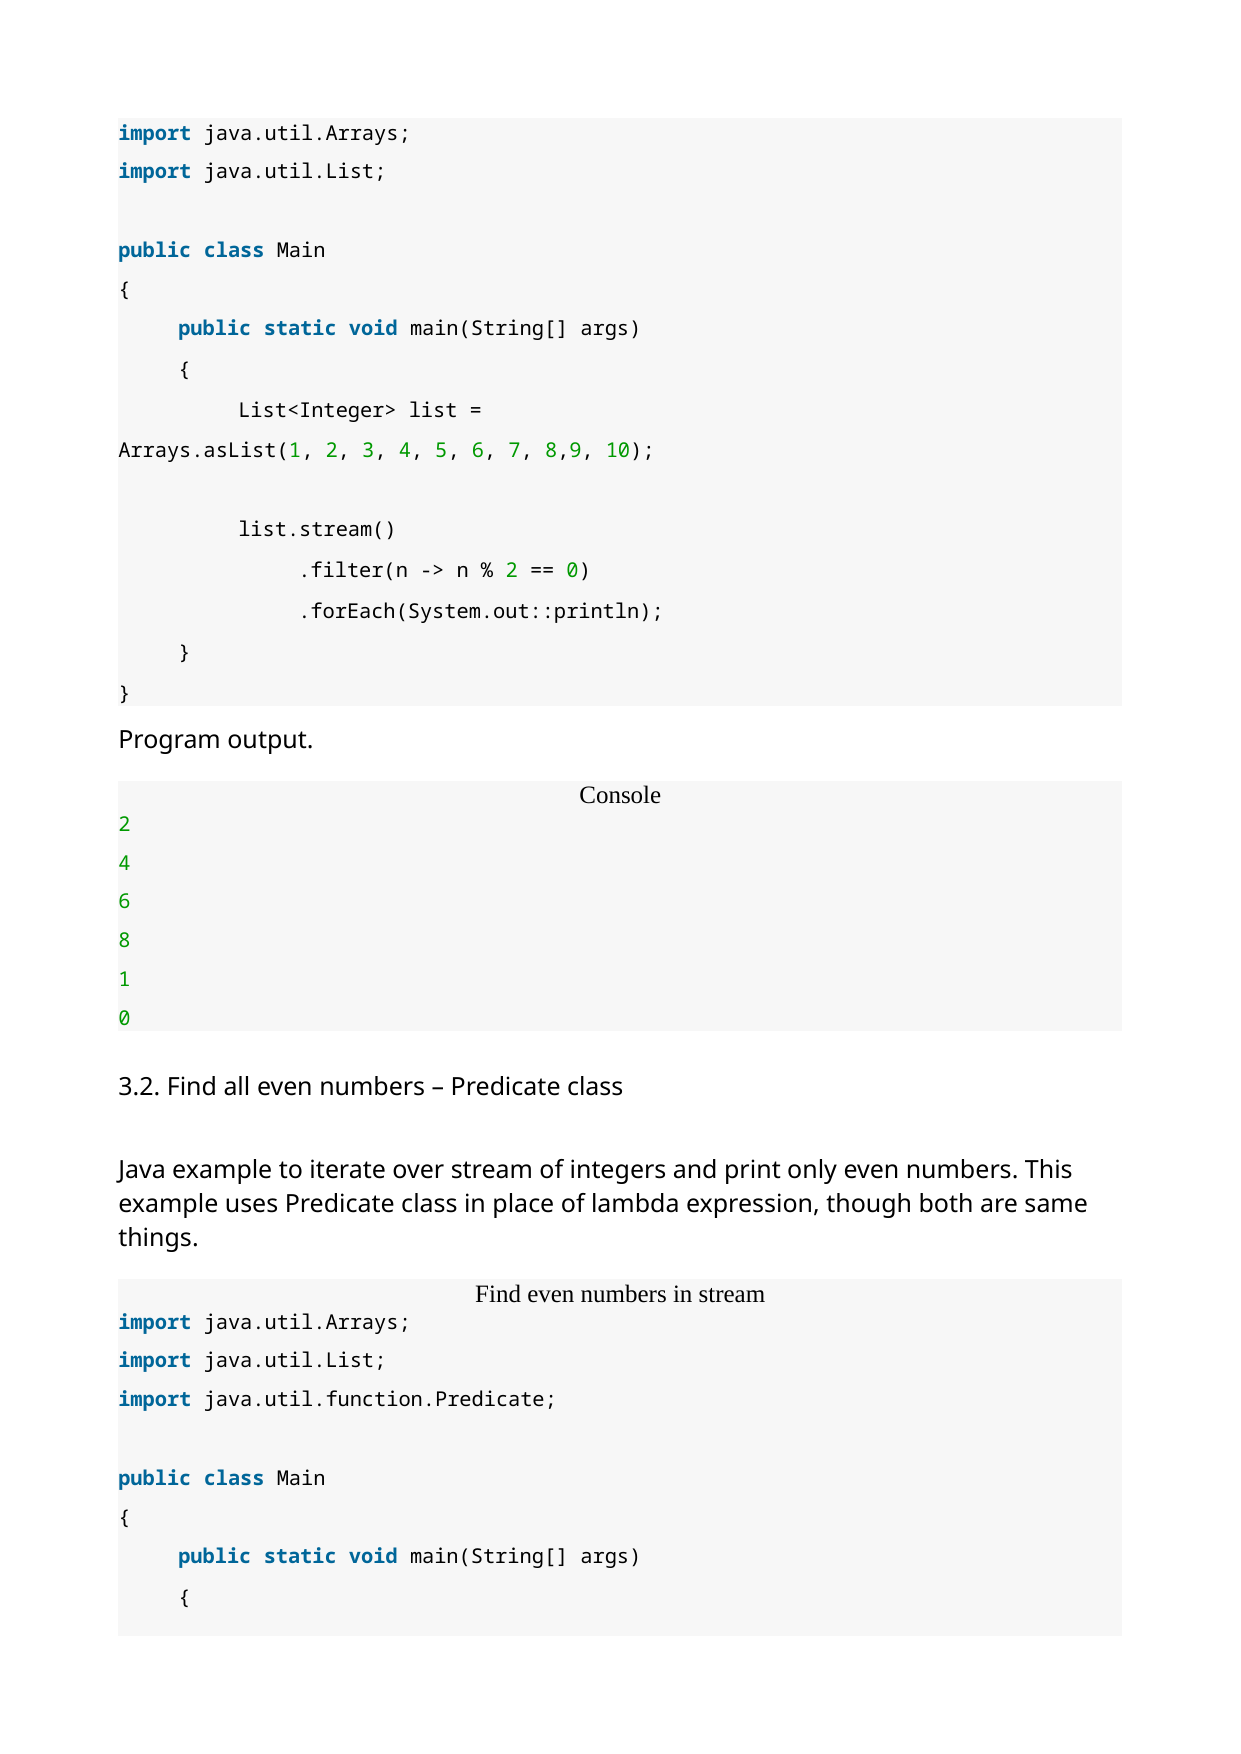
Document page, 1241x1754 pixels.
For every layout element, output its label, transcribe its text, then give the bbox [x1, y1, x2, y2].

text Find even numbers in stream [118, 1279, 1122, 1307]
table_header 2 4 6 8 10 [118, 809, 142, 1031]
text Console [118, 781, 1122, 809]
table_header import java.util.Arrays; import java.util.List; public class Main { public static void main(String[] args) { List<Integer> list = Arrays.asList(1, 2, 3, 4, 5, 6, 7, 8,9, 10); list.stream() .filter(n -> n % 2 == 0) .forEach(System.out::println); } } [118, 118, 962, 706]
table_header import java.util.Arrays; import java.util.List; import java.util.function.Predicate; public class Main { public static void main(String[] args) { [118, 1308, 962, 1612]
subtitle 3.2. Find all even numbers – Predicate class [118, 1068, 1122, 1102]
text Program output. [118, 722, 1122, 756]
text Java example to iterate over stream of integers and print only even numbers. This example uses Predicate class in place of lambda expression, though both are same things. [118, 1151, 1122, 1254]
